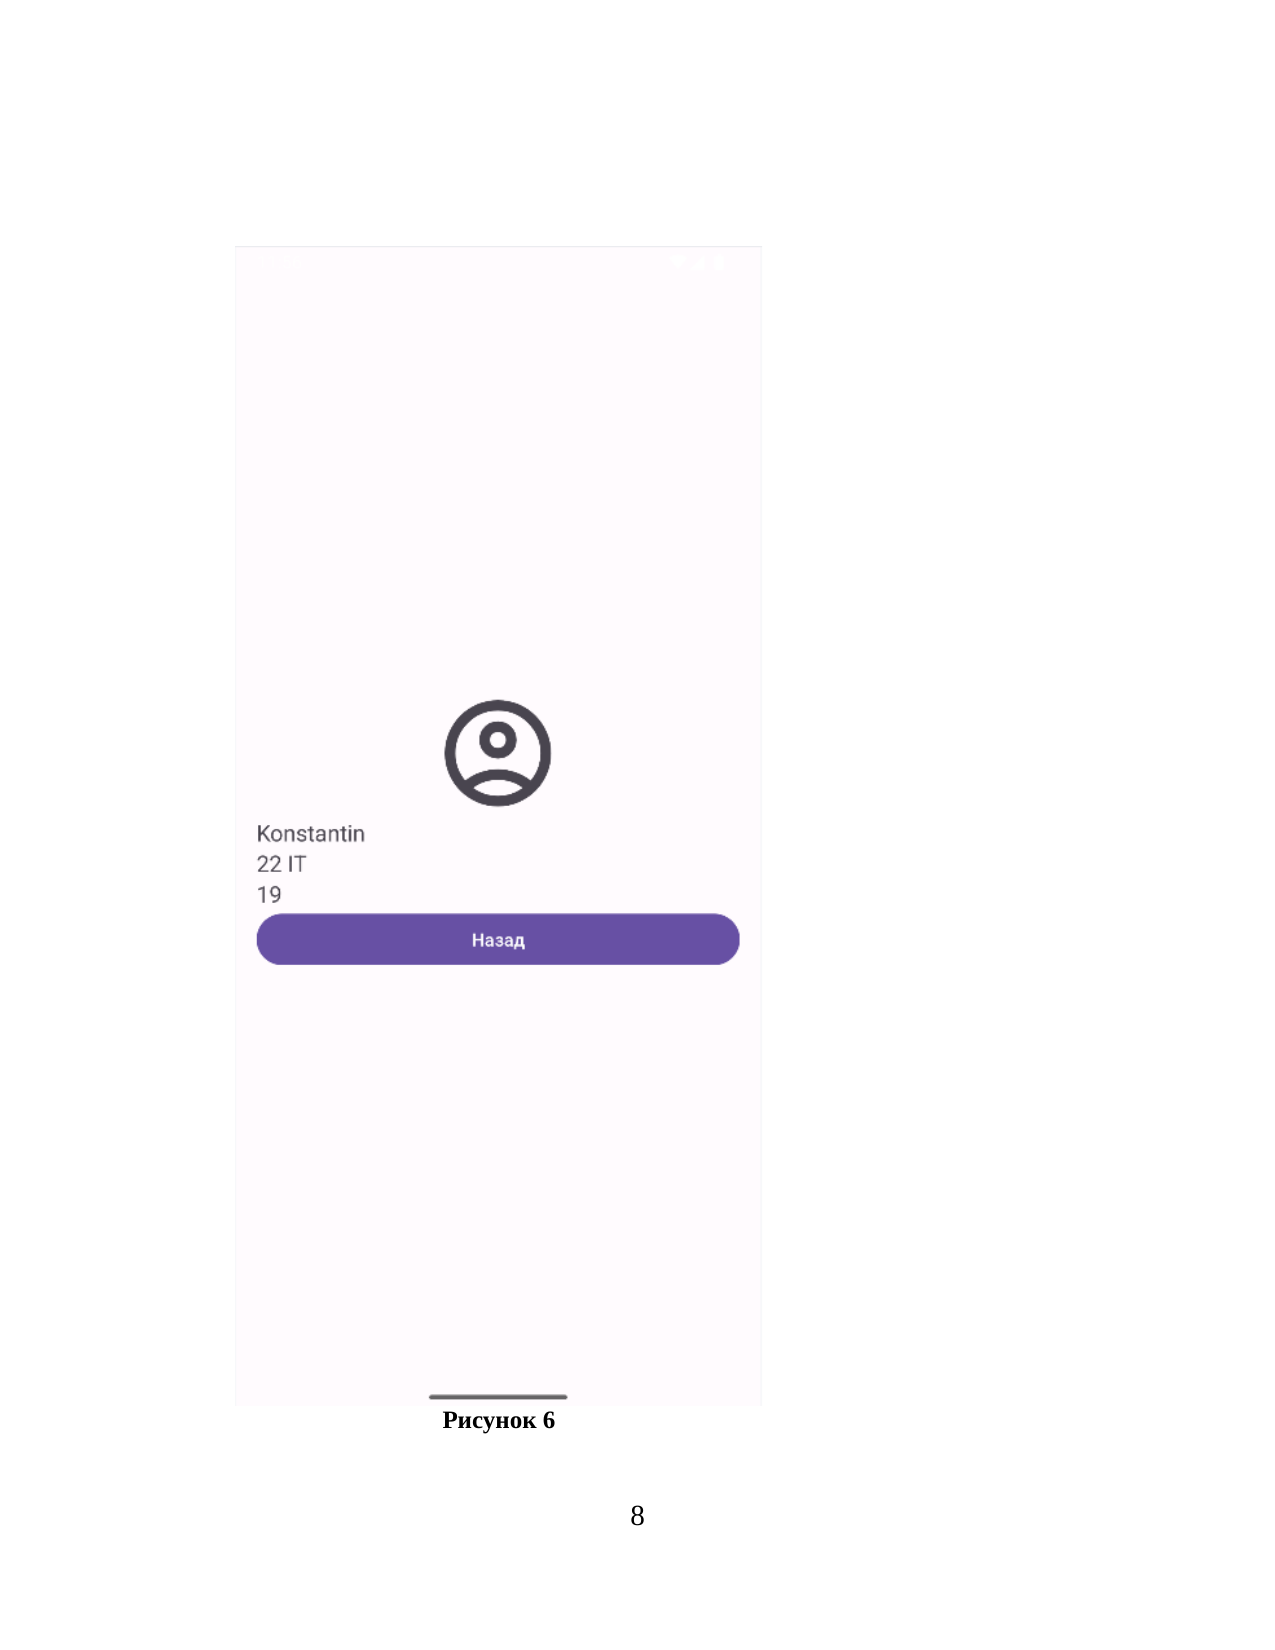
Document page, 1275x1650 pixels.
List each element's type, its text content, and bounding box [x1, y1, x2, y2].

picture [235, 246, 763, 1406]
text Рисунок 6 [235, 1406, 762, 1434]
